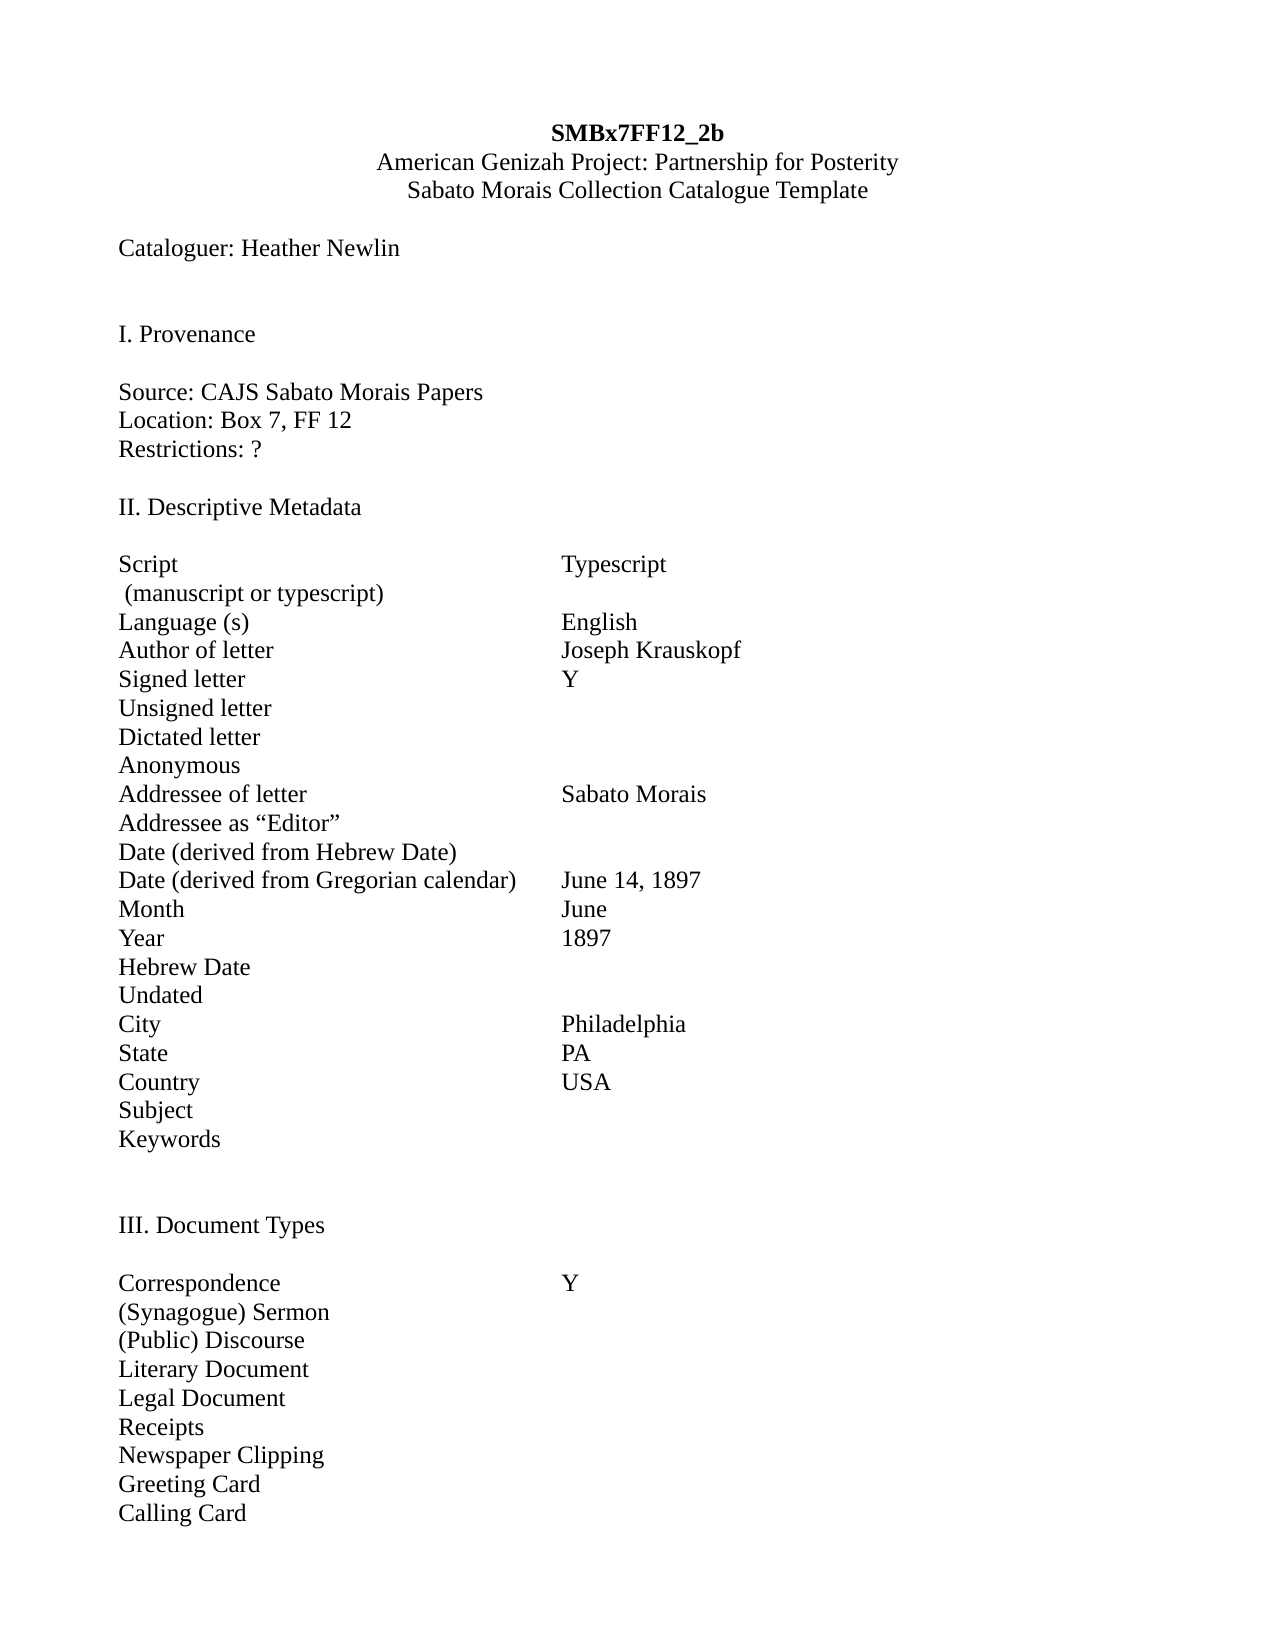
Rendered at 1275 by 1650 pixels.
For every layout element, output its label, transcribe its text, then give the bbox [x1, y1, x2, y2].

text Source: CAJS Sabato Morais Papers [118, 377, 1157, 406]
text American Genizah Project: Partnership for Posterity [118, 147, 1157, 176]
text City Philadelphia [118, 1009, 1157, 1038]
text Year 1897 [118, 923, 1157, 952]
text Signed letter Y [118, 664, 1157, 693]
text Sabato Morais Collection Catalogue Template [118, 176, 1157, 204]
text Legal Document [118, 1383, 1157, 1412]
text I. Provenance [118, 319, 1157, 348]
text Anonymous [118, 751, 1157, 779]
text Restrictions: ? [118, 434, 1157, 463]
text Location: Box 7, FF 12 [118, 406, 1157, 434]
text Calling Card [118, 1498, 1157, 1527]
text Greeting Card [118, 1469, 1157, 1498]
text SMBx7FF12_2b [118, 118, 1157, 147]
text Dictated letter [118, 722, 1157, 751]
text Month June [118, 894, 1157, 923]
text Language (s) English [118, 607, 1157, 636]
text Undated [118, 981, 1157, 1009]
text II. Descriptive Metadata [118, 492, 1157, 521]
text Cataloguer: Heather Newlin [118, 233, 1157, 262]
text Author of letter Joseph Krauskopf [118, 636, 1157, 664]
text State PA [118, 1038, 1157, 1067]
text Newspaper Clipping [118, 1441, 1157, 1469]
text Receipts [118, 1412, 1157, 1441]
text Hebrew Date [118, 952, 1157, 981]
text Literary Document [118, 1354, 1157, 1383]
text Date (derived from Hebrew Date) [118, 837, 1157, 866]
text Unsigned letter [118, 693, 1157, 722]
text Country USA [118, 1067, 1157, 1096]
text Script Typescript [118, 549, 1157, 578]
text III. Document Types [118, 1211, 1157, 1239]
text Keywords [118, 1124, 1157, 1153]
text Addressee as “Editor” [118, 808, 1157, 837]
text Subject [118, 1096, 1157, 1124]
text Addressee of letter Sabato Morais [118, 779, 1157, 808]
text Correspondence Y [118, 1268, 1157, 1297]
text (Public) Discourse [118, 1326, 1157, 1354]
text (Synagogue) Sermon [118, 1297, 1157, 1326]
text (manuscript or typescript) [118, 578, 1157, 607]
text Date (derived from Gregorian calendar) June 14, 1897 [118, 866, 1157, 894]
